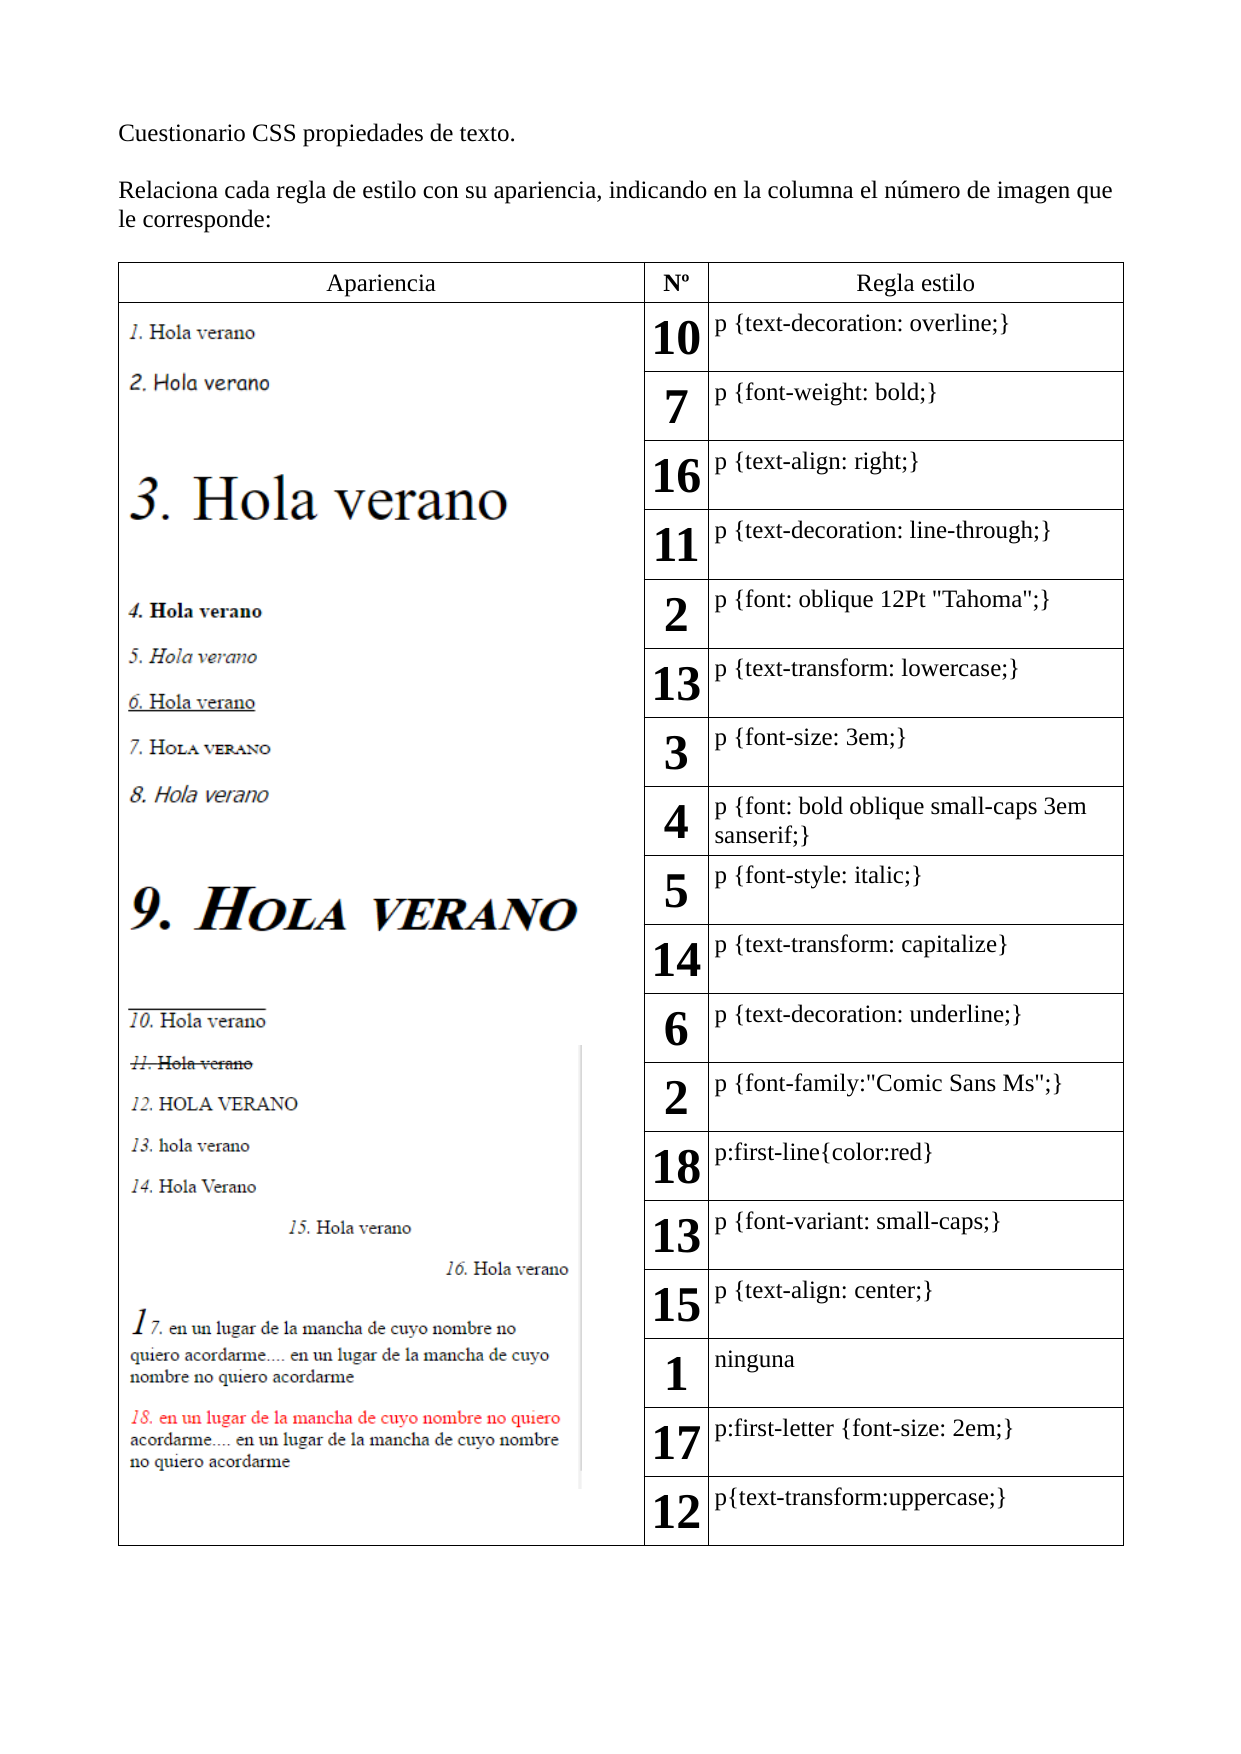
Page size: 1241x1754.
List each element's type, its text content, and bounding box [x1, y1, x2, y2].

table_cell 16 [645, 441, 708, 509]
table_cell ninguna [709, 1339, 1123, 1407]
table_cell 18 [645, 1132, 708, 1200]
table_cell p {font: bold oblique small-caps 3em sanserif;} [709, 787, 1123, 855]
table_cell 10 [645, 303, 708, 371]
table_cell 15 [645, 1270, 708, 1338]
table_cell p {text-align: center;} [709, 1270, 1123, 1338]
table_cell p {text-decoration: overline;} [709, 303, 1123, 371]
table_header Apariencia [119, 263, 644, 302]
table_cell 7 [645, 372, 708, 440]
table_cell p {font-size: 3em;} [709, 718, 1123, 786]
table_header Regla estilo [709, 263, 1123, 302]
picture [123, 308, 588, 1489]
table_cell 5 [645, 856, 708, 924]
table_cell 1 [645, 1339, 708, 1407]
table_cell 17 [645, 1408, 708, 1476]
table_header Nº [645, 263, 708, 302]
table_cell p:first-letter {font-size: 2em;} [709, 1408, 1123, 1476]
table_cell p{text-transform:uppercase;} [709, 1477, 1123, 1545]
table_cell 11 [645, 510, 708, 578]
table_cell 14 [645, 925, 708, 993]
table_cell [119, 303, 644, 1545]
table_cell p {text-align: right;} [709, 441, 1123, 509]
table_cell p {font-variant: small-caps;} [709, 1201, 1123, 1269]
table_cell p {text-decoration: line-through;} [709, 510, 1123, 578]
table_cell p {font-family:"Comic Sans Ms";} [709, 1063, 1123, 1131]
table_cell 6 [645, 994, 708, 1062]
table_cell p:first-line{color:red} [709, 1132, 1123, 1200]
table_cell 2 [645, 580, 708, 647]
table_cell 4 [645, 787, 708, 855]
table_cell p {text-decoration: underline;} [709, 994, 1123, 1062]
table_cell p {font: oblique 12Pt "Tahoma";} [709, 580, 1123, 647]
table_cell 2 [645, 1063, 708, 1131]
text Relaciona cada regla de estilo con su apariencia, indicando en la columna el número de imagen que le corresponde: [118, 176, 1122, 233]
table_cell 13 [645, 1201, 708, 1269]
table_cell 13 [645, 649, 708, 717]
table_cell 12 [645, 1477, 708, 1545]
table_cell 3 [645, 718, 708, 786]
table_cell p {text-transform: capitalize} [709, 925, 1123, 993]
table_cell p {font-style: italic;} [709, 856, 1123, 924]
table_cell p {text-transform: lowercase;} [709, 649, 1123, 717]
table_cell p {font-weight: bold;} [709, 372, 1123, 440]
text Cuestionario CSS propiedades de texto. [118, 118, 1122, 147]
